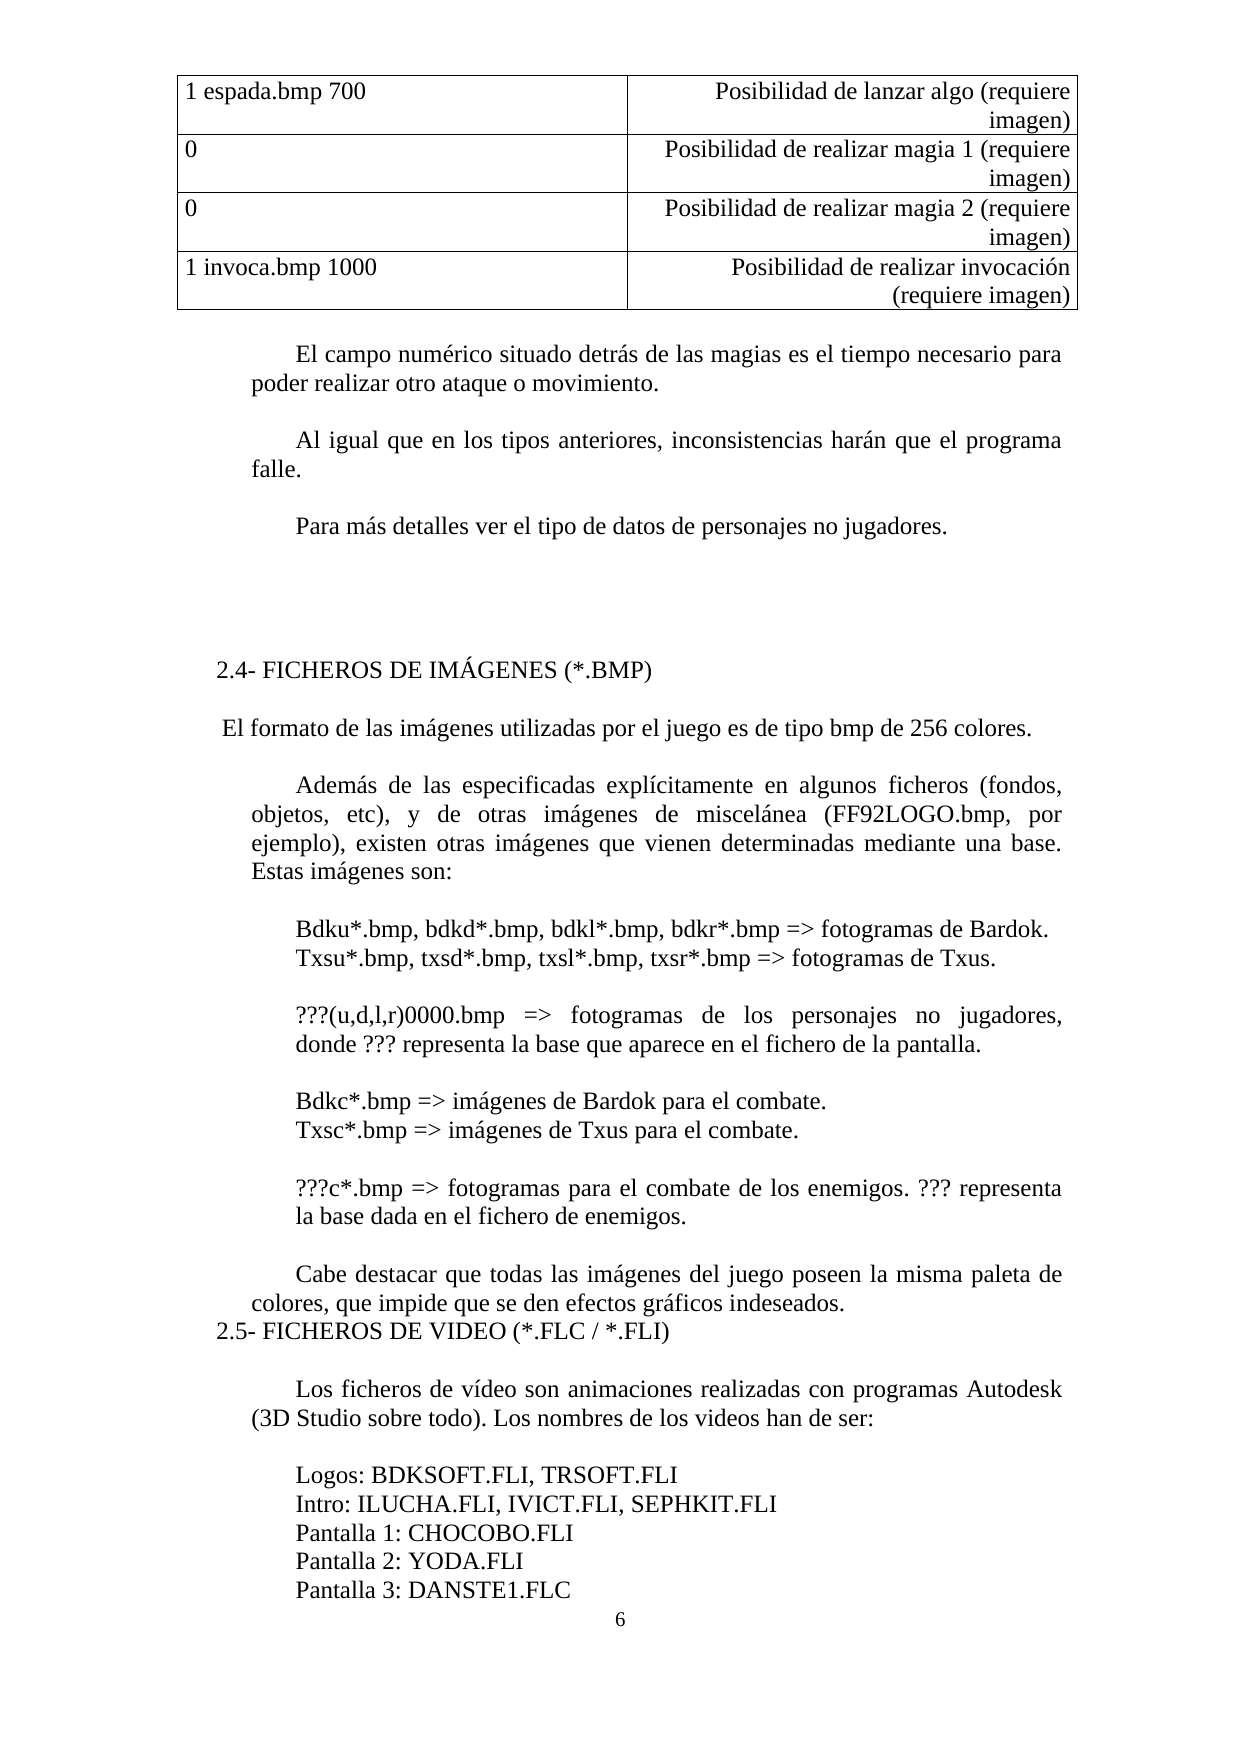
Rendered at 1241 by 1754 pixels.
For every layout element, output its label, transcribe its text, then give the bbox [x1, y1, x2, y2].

text Intro: ILUCHA.FLI, IVICT.FLI, SEPHKIT.FLI [251, 1489, 1063, 1518]
table_cell Posibilidad de lanzar algo (requiere imagen) [628, 76, 1077, 133]
text Pantalla 2: YODA.FLI [251, 1546, 1063, 1575]
table_cell 0 [178, 193, 627, 251]
text El formato de las imágenes utilizadas por el juego es de tipo bmp de 256 colores. [177, 713, 1063, 741]
text Además de las especificadas explícitamente en algunos ficheros (fondos, objetos, etc), y de otras imágenes de miscelánea (FF92LOGO.bmp, por ejemplo), existen otras imágenes que vienen determinadas mediante una base. Estas imágenes son: [251, 770, 1063, 885]
table_cell Posibilidad de realizar magia 1 (requiere imagen) [628, 135, 1077, 192]
table_cell 0 [178, 135, 627, 192]
text Bdku*.bmp, bdkd*.bmp, bdkl*.bmp, bdkr*.bmp => fotogramas de Bardok. [251, 914, 1063, 943]
text ???(u,d,l,r)0000.bmp => fotogramas de los personajes no jugadores, donde ??? representa la base que aparece en el fichero de la pantalla. [295, 1000, 1063, 1058]
text Txsu*.bmp, txsd*.bmp, txsl*.bmp, txsr*.bmp => fotogramas de Txus. [251, 943, 1063, 971]
text Pantalla 3: DANSTE1.FLC [251, 1575, 1063, 1604]
table_cell Posibilidad de realizar invocación (requiere imagen) [628, 252, 1077, 309]
table_cell 1 espada.bmp 700 [178, 76, 627, 133]
table_cell 1 invoca.bmp 1000 [178, 252, 627, 309]
text Logos: BDKSOFT.FLI, TRSOFT.FLI [251, 1460, 1063, 1489]
text Al igual que en los tipos anteriores, inconsistencias harán que el programa falle. [251, 425, 1063, 483]
text Los ficheros de vídeo son animaciones realizadas con programas Autodesk (3D Studio sobre todo). Los nombres de los videos han de ser: [251, 1374, 1063, 1431]
text Pantalla 1: CHOCOBO.FLI [251, 1518, 1063, 1546]
text Para más detalles ver el tipo de datos de personajes no jugadores. [251, 511, 1063, 540]
table_cell Posibilidad de realizar magia 2 (requiere imagen) [628, 193, 1077, 251]
text Bdkc*.bmp => imágenes de Bardok para el combate. [295, 1086, 1063, 1115]
text El campo numérico situado detrás de las magias es el tiempo necesario para poder realizar otro ataque o movimiento. [251, 339, 1063, 396]
subtitle 2.4- FICHEROS DE IMÁGENES (*.BMP) [177, 655, 1063, 684]
text ???c*.bmp => fotogramas para el combate de los enemigos. ??? representa la base dada en el fichero de enemigos. [295, 1173, 1063, 1230]
subtitle 2.5- FICHEROS DE VIDEO (*.FLC / *.FLI) [177, 1316, 1063, 1345]
text Txsc*.bmp => imágenes de Txus para el combate. [295, 1115, 1063, 1144]
text Cabe destacar que todas las imágenes del juego poseen la misma paleta de colores, que impide que se den efectos gráficos indeseados. [251, 1259, 1063, 1316]
